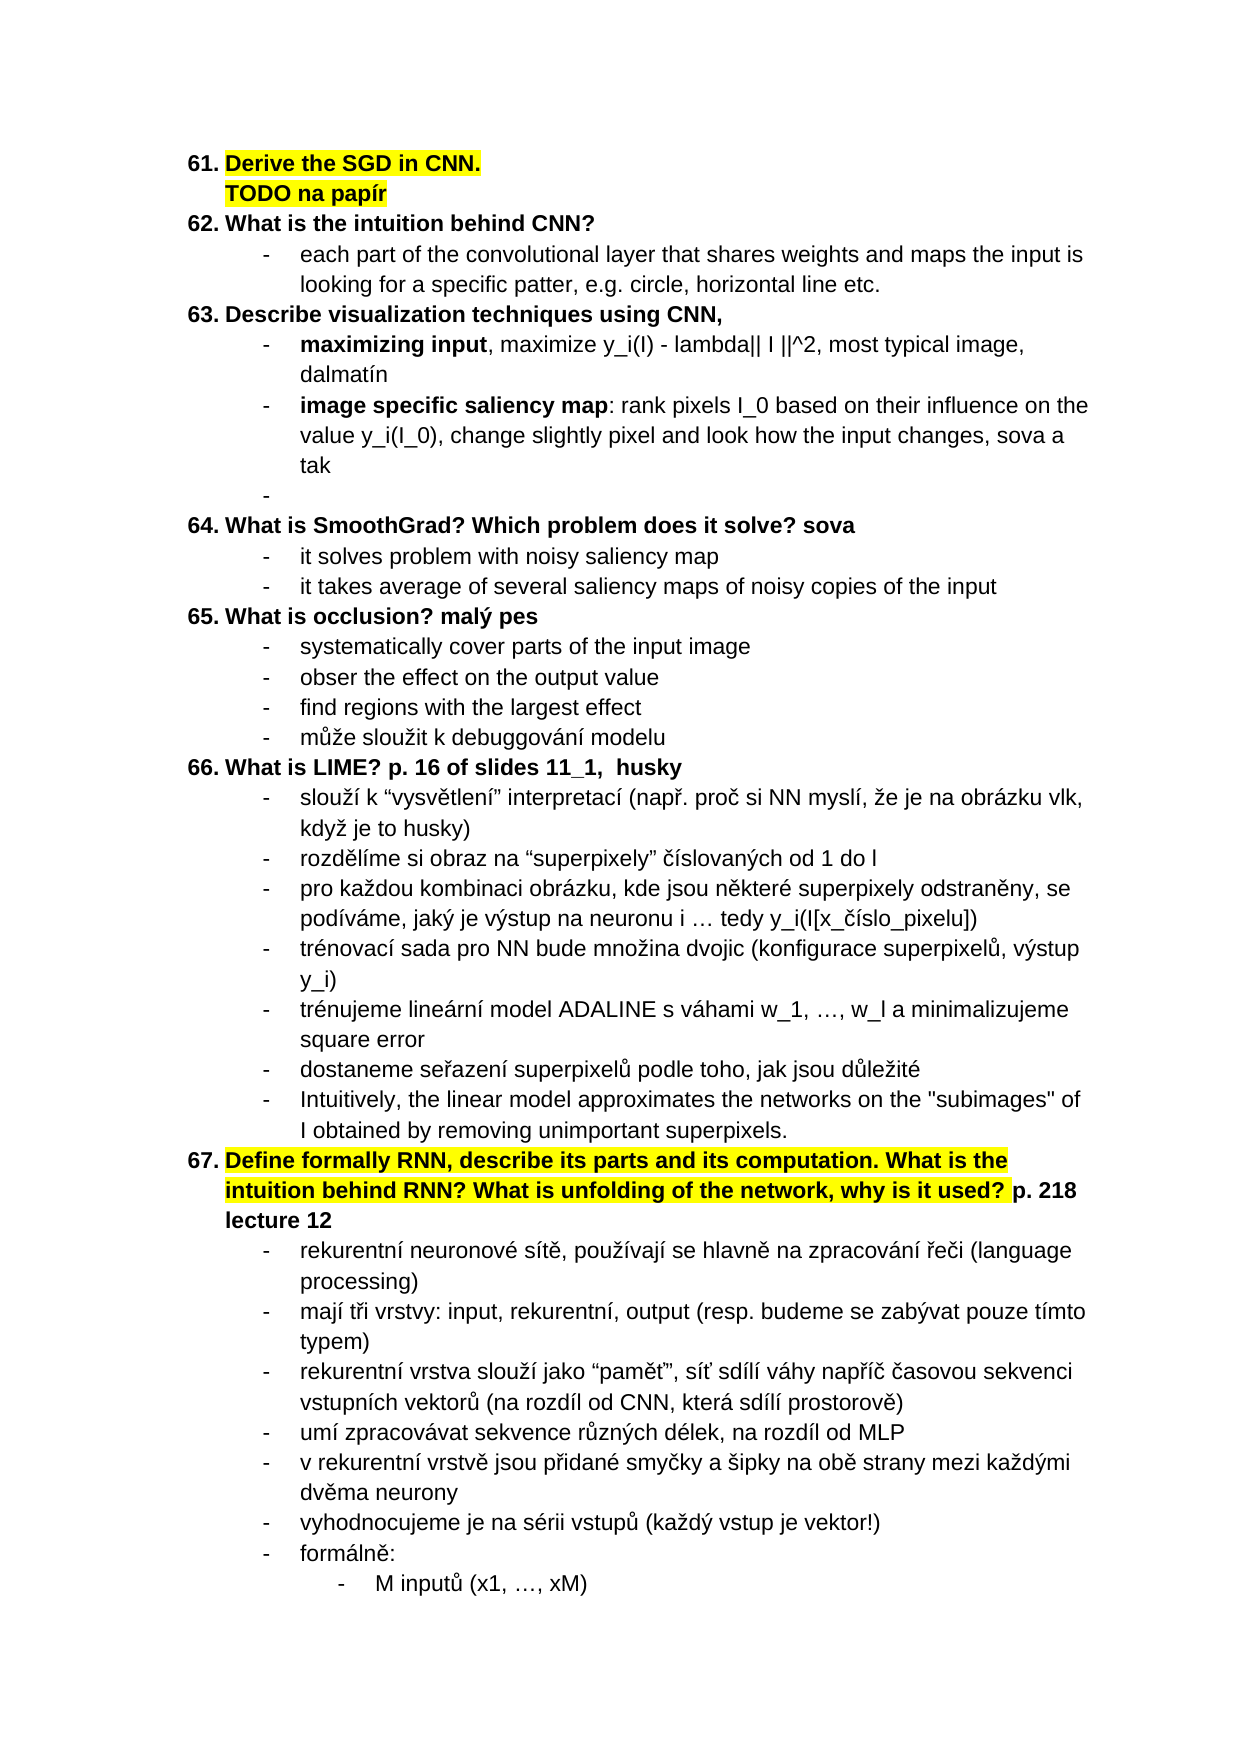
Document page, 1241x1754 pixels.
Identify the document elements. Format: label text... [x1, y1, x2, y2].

list Intuitively, the linear model approximates the networks on the "subimages" of I obtained by removing unimportant superpixels. [262, 1086, 1090, 1143]
list Describe visualization techniques using CNN, [187, 301, 1090, 327]
list What is the intuition behind CNN? [187, 210, 1090, 237]
list slouží k “vysvětlení” interpretací (např. proč si NN myslí, že je na obrázku vlk, když je to husky) [262, 784, 1090, 841]
list rekurentní vrstva slouží jako “paměť”, síť sdílí váhy napříč časovou sekvenci vstupních vektorů (na rozdíl od CNN, která sdílí prostorově) [262, 1358, 1090, 1415]
list M inputů (x1, …, xM) [337, 1570, 1090, 1596]
list it solves problem with noisy saliency map [262, 543, 1090, 569]
list Define formally RNN, describe its parts and its computation. What is the intuition behind RNN? What is unfolding of the network, why is it used? p. 218 lecture 12 [187, 1147, 1090, 1234]
list What is occlusion? malý pes [187, 603, 1090, 629]
list What is LIME? p. 16 of slides 11_1, husky [187, 754, 1090, 781]
list v rekurentní vrstvě jsou přidané smyčky a šipky na obě strany mezi každými dvěma neurony [262, 1449, 1090, 1506]
list vyhodnocujeme je na sérii vstupů (každý vstup je vektor!) [262, 1509, 1090, 1536]
list obser the effect on the output value [262, 663, 1090, 690]
list maximizing input, maximize y_i(I) - lambda|| I ||^2, most typical image, dalmatín [262, 331, 1090, 388]
list umí zpracovávat sekvence různých délek, na rozdíl od MLP [262, 1419, 1090, 1445]
list může sloužit k debuggování modelu [262, 724, 1090, 750]
list find regions with the largest effect [262, 694, 1090, 720]
list mají tři vrstvy: input, rekurentní, output (resp. budeme se zabývat pouze tímto typem) [262, 1298, 1090, 1354]
list rekurentní neuronové sítě, používají se hlavně na zpracování řeči (language processing) [262, 1237, 1090, 1294]
list each part of the convolutional layer that shares weights and maps the input is looking for a specific patter, e.g. circle, horizontal line etc. [262, 241, 1090, 297]
list pro každou kombinaci obrázku, kde jsou některé superpixely odstraněny, se podíváme, jaký je výstup na neuronu i … tedy y_i(I[x_číslo_pixelu]) [262, 875, 1090, 932]
list it takes average of several saliency maps of noisy copies of the input [262, 573, 1090, 599]
list Derive the SGD in CNN. [187, 150, 1090, 176]
list formálně: [262, 1539, 1090, 1566]
list image specific saliency map: rank pixels I_0 based on their influence on the value y_i(I_0), change slightly pixel and look how the input changes, sova a tak [262, 392, 1090, 478]
list systematically cover parts of the input image [262, 633, 1090, 660]
list trénujeme lineární model ADALINE s váhami w_1, …, w_l a minimalizujeme square error [262, 996, 1090, 1052]
list rozdělíme si obraz na “superpixely” číslovaných od 1 do l [262, 845, 1090, 871]
list dostaneme seřazení superpixelů podle toho, jak jsou důležité [262, 1056, 1090, 1083]
text TODO na papír [225, 180, 1090, 207]
list What is SmoothGrad? Which problem does it solve? sova [187, 512, 1090, 539]
list trénovací sada pro NN bude množina dvojic (konfigurace superpixelů, výstup y_i) [262, 935, 1090, 992]
